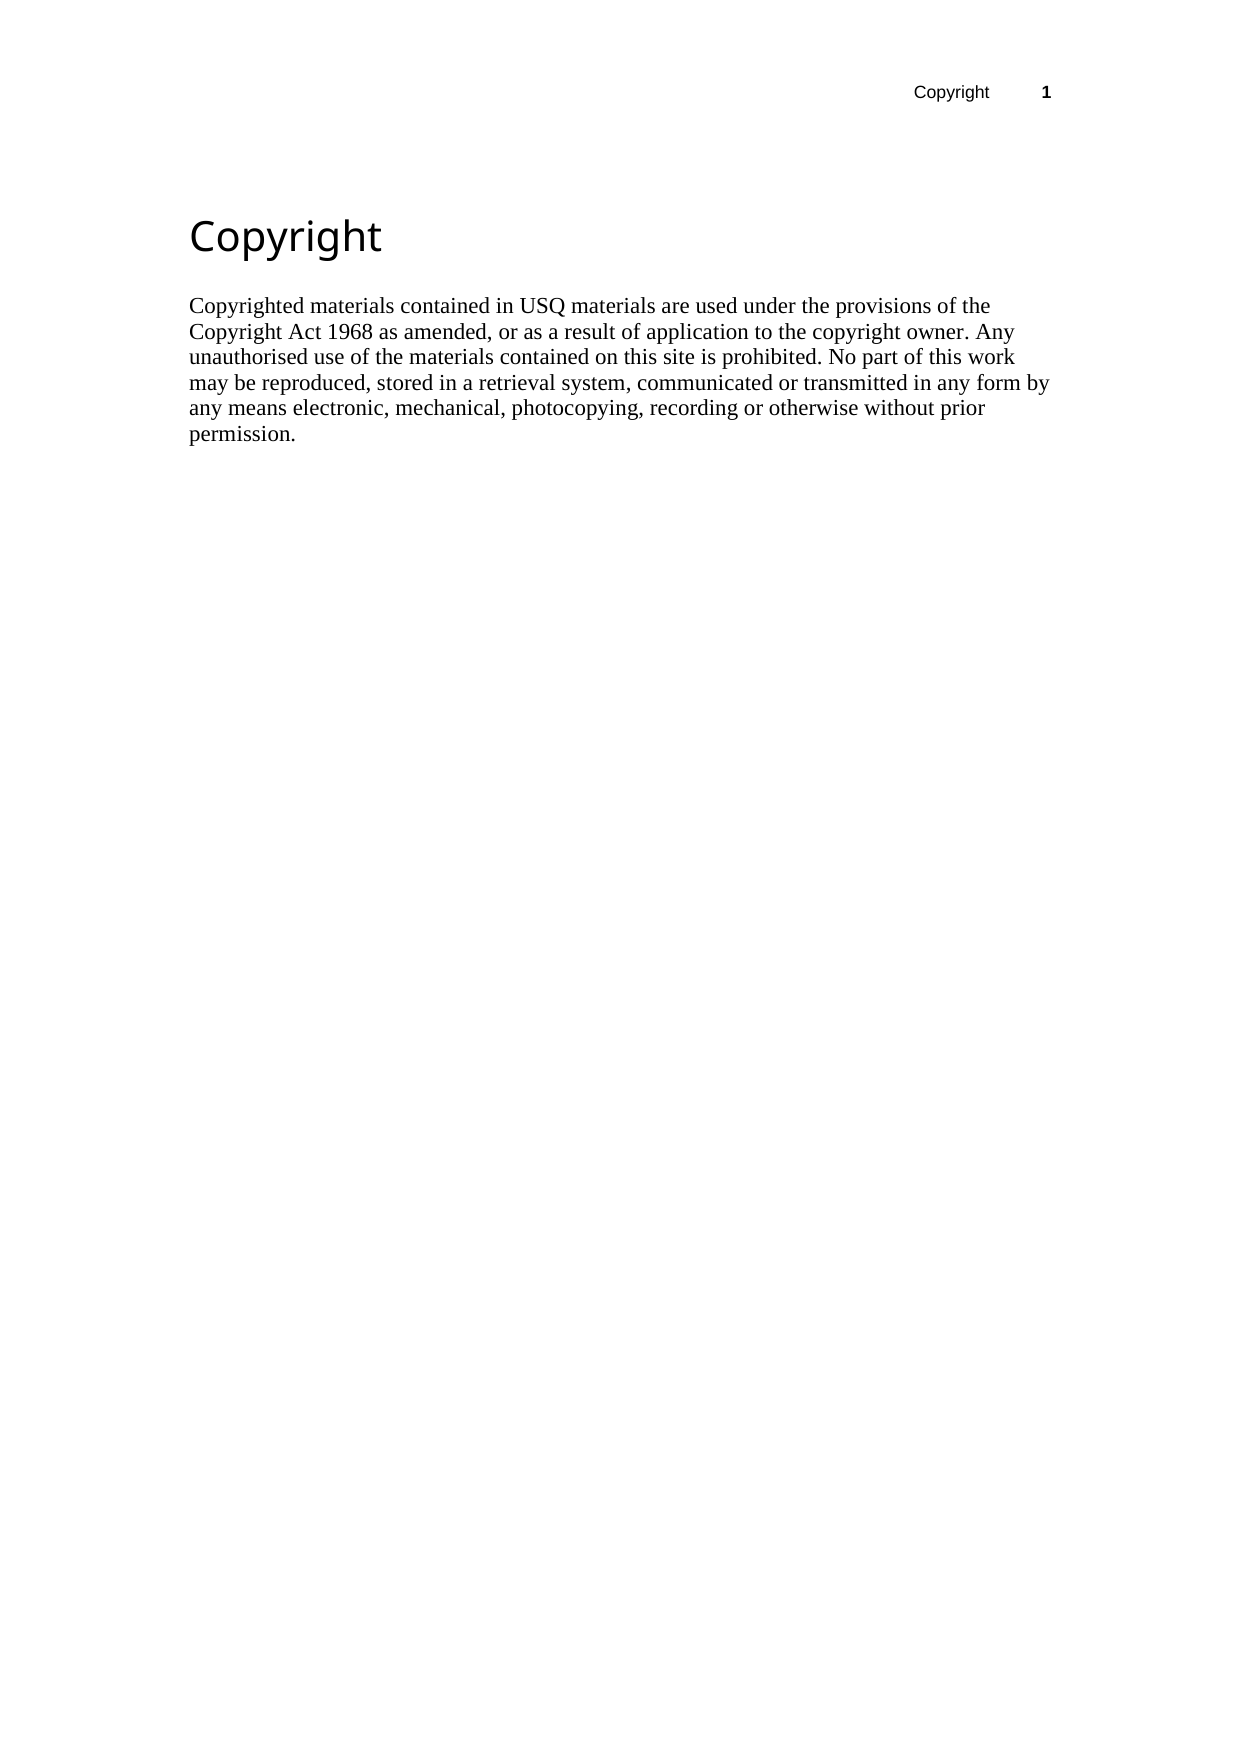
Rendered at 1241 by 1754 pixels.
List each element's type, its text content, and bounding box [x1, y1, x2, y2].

text Copyrighted materials contained in USQ materials are used under the provisions of the Copyright Act 1968 as amended, or as a result of application to the copyright owner. Any unauthorised use of the materials contained on this site is prohibited. No part of this work may be reproduced, stored in a retrieval system, communicated or transmitted in any form by any means electronic, mechanical, photocopying, recording or otherwise without prior permission. [189, 293, 1051, 446]
title Copyright [189, 207, 1051, 264]
